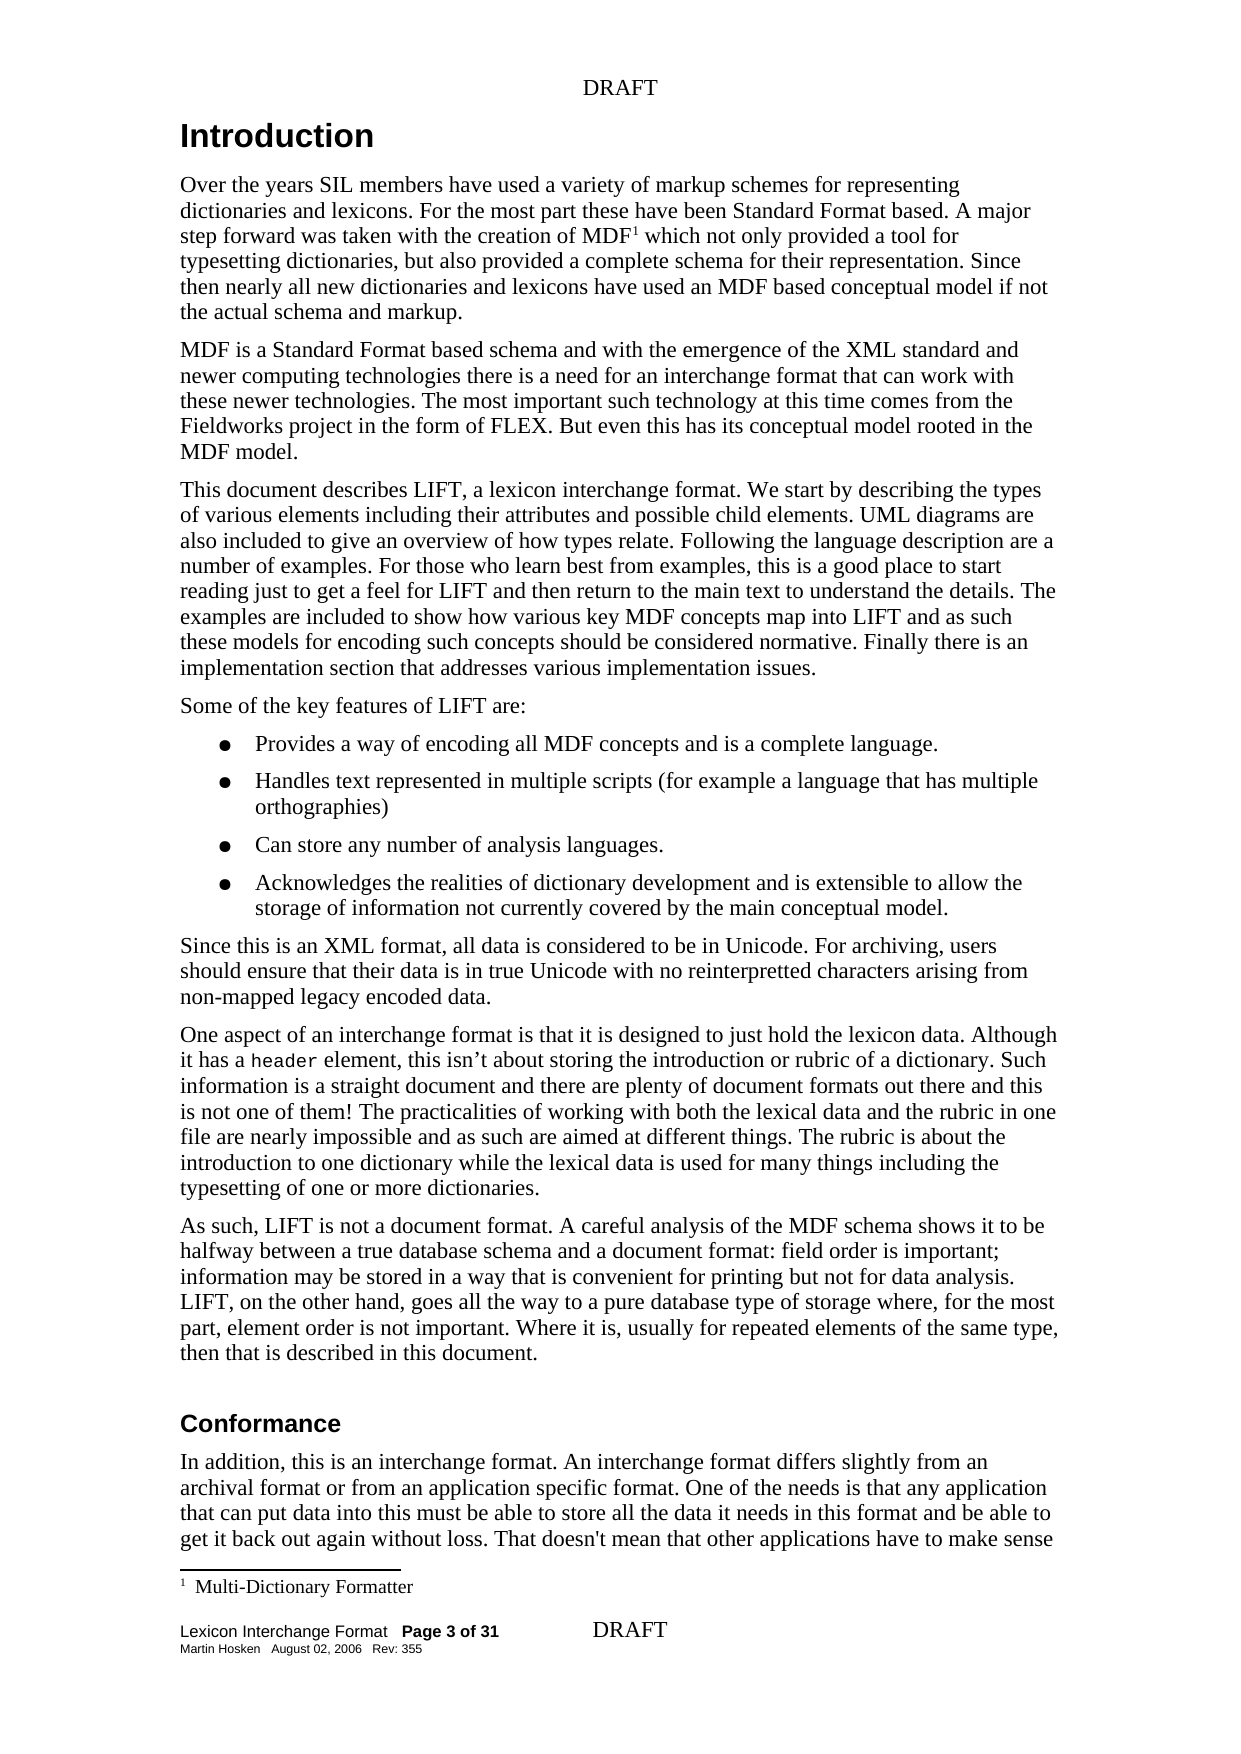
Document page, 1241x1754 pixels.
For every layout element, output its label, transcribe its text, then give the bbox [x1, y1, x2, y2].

text MDF is a Standard Format based schema and with the emergence of the XML standard and newer computing technologies there is a need for an interchange format that can work with these newer technologies. The most important such technology at this time comes from the Fieldworks project in the form of FLEX. But even this has its conceptual model rooted in the MDF model. [180, 337, 1061, 464]
subtitle Conformance [180, 1409, 1061, 1437]
list Handles text represented in multiple scripts (for example a language that has multiple orthographies) [217, 768, 1061, 819]
text As such, LIFT is not a document format. A careful analysis of the MDF schema shows it to be halfway between a true database schema and a document format: field order is important; information may be stored in a way that is convenient for printing but not for data analysis. LIFT, on the other hand, goes all the way to a pure database type of storage where, for the most part, element order is not important. Where it is, usually for repeated elements of the same type, then that is described in this document. [180, 1213, 1061, 1365]
list Provides a way of encoding all MDF concepts and is a complete language. [217, 731, 1061, 756]
text Multi-Dictionary Formatter [180, 1576, 1061, 1598]
text Since this is an XML format, all data is considered to be in Unicode. For archiving, users should ensure that their data is in true Unicode with no reinterpretted characters arising from non-mapped legacy encoded data. [180, 933, 1061, 1009]
text Over the years SIL members have used a variety of markup schemes for representing dictionaries and lexicons. For the most part these have been Standard Format based. A major step forward was taken with the creation of MDF which not only provided a tool for typesetting dictionaries, but also provided a complete schema for their representation. Since then nearly all new dictionaries and lexicons have used an MDF based conceptual model if not the actual schema and markup. [180, 172, 1061, 325]
text One aspect of an interchange format is that it is designed to just hold the lexicon data. Although it has a header element, this isn’t about storing the introduction or rubric of a dictionary. Such information is a straight document and there are plenty of document formats out there and this is not one of them! The practicalities of working with both the lexical data and the rubric in one file are nearly impossible and as such are aimed at different things. The rubric is about the introduction to one dictionary while the lexical data is used for many things including the typesetting of one or more dictionaries. [180, 1022, 1061, 1200]
text This document describes LIFT, a lexicon interchange format. We start by describing the types of various elements including their attributes and possible child elements. UML diagrams are also included to give an overview of how types relate. Following the language description are a number of examples. For those who learn best from examples, this is a good place to start reading just to get a feel for LIFT and then return to the main text to understand the details. The examples are included to show how various key MDF concepts map into LIFT and as such these models for encoding such concepts should be considered normative. Finally there is an implementation section that addresses various implementation issues. [180, 477, 1061, 680]
subtitle Introduction [180, 117, 1061, 154]
text In addition, this is an interchange format. An interchange format differs slightly from an archival format or from an application specific format. One of the needs is that any application that can put data into this must be able to store all the data it needs in this format and be able to get it back out again without loss. That doesn't mean that other applications have to make sense [180, 1449, 1061, 1551]
list Acknowledges the realities of dictionary development and is extensible to allow the storage of information not currently covered by the main conceptual model. [217, 870, 1061, 921]
list Can store any number of analysis languages. [217, 832, 1061, 857]
text Some of the key features of LIFT are: [180, 693, 1061, 718]
